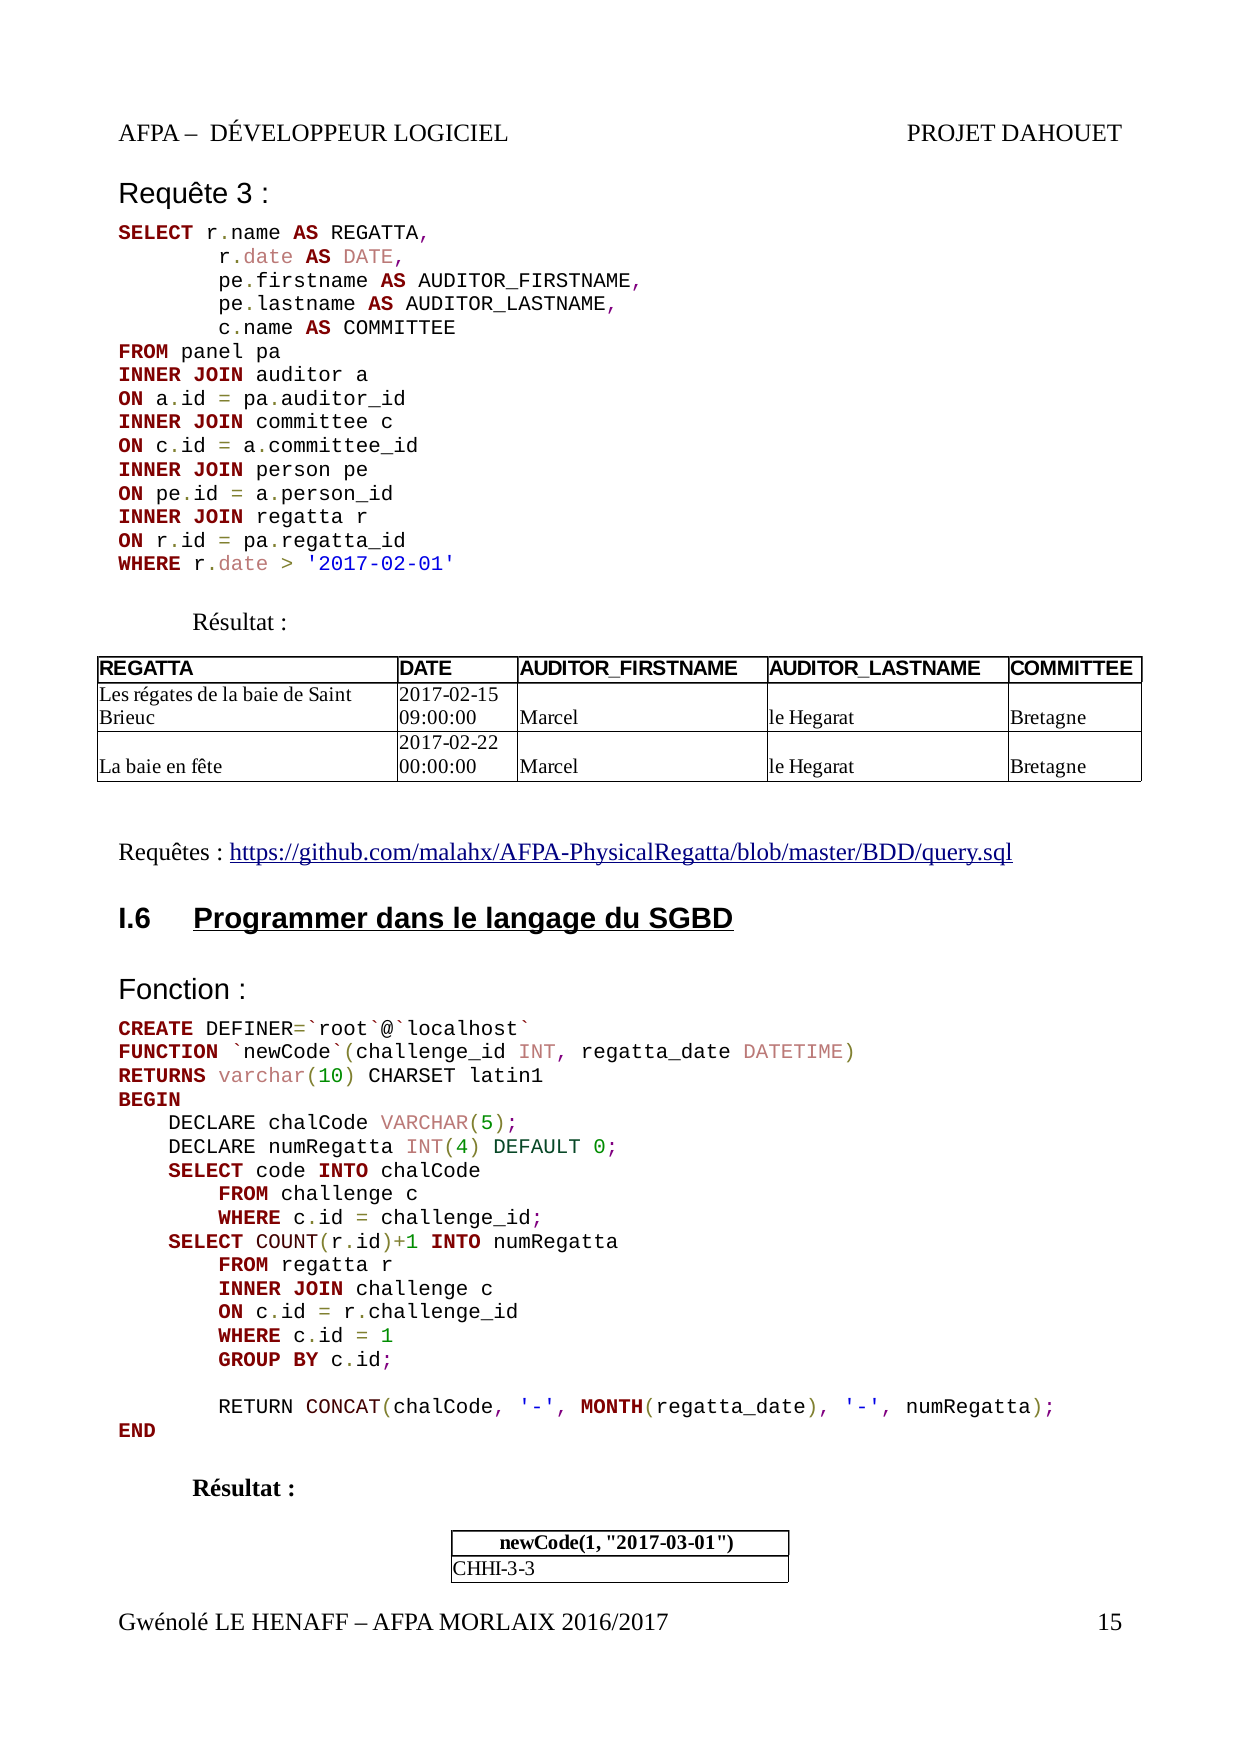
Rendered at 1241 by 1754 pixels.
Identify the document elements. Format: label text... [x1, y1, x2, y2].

text RETURNS varchar(10) CHARSET latin1 [118, 1065, 1122, 1089]
text DECLARE numRegatta INT(4) DEFAULT 0; [118, 1136, 1122, 1160]
text END [118, 1420, 1122, 1443]
text WHERE c.id = challenge_id; [118, 1207, 1122, 1231]
text FROM regatta r [118, 1254, 1122, 1278]
text INNER JOIN auditor a [118, 364, 1122, 388]
text FROM challenge c [118, 1183, 1122, 1207]
text ON c.id = r.challenge_id [118, 1302, 1122, 1325]
text SELECT COUNT(r.id)+1 INTO numRegatta [118, 1231, 1122, 1254]
text c.name AS COMMITTEE [118, 317, 1122, 341]
text ON c.id = a.committee_id [118, 435, 1122, 459]
text DECLARE chalCode VARCHAR(5); [118, 1112, 1122, 1136]
subtitle Fonction : [118, 972, 1122, 1005]
text WHERE r.date > '2017-02-01' [118, 553, 1122, 577]
text INNER JOIN regatta r [118, 506, 1122, 530]
text CREATE DEFINER=`root`@`localhost` [118, 1018, 1122, 1041]
text ON r.id = pa.regatta_id [118, 530, 1122, 553]
text Résultat : [118, 607, 1122, 635]
subtitle Programmer dans le langage du SGBD [118, 901, 1122, 934]
text INNER JOIN committee c [118, 412, 1122, 435]
text Requêtes : https://github.com/malahx/AFPA-PhysicalRegatta/blob/master/BDD/query.sql [118, 837, 1122, 866]
text FROM panel pa [118, 341, 1122, 364]
text r.date AS DATE, [118, 246, 1122, 270]
subtitle Requête 3 : [118, 176, 1122, 210]
text pe.firstname AS AUDITOR_FIRSTNAME, [118, 270, 1122, 293]
text FUNCTION `newCode`(challenge_id INT, regatta_date DATETIME) [118, 1041, 1122, 1065]
text WHERE c.id = 1 [118, 1325, 1122, 1349]
text BEGIN [118, 1089, 1122, 1112]
text ON a.id = pa.auditor_id [118, 388, 1122, 412]
text INNER JOIN challenge c [118, 1278, 1122, 1302]
text SELECT r.name AS REGATTA, [118, 222, 1122, 246]
text RETURN CONCAT(chalCode, '-', MONTH(regatta_date), '-', numRegatta); [118, 1396, 1122, 1420]
text SELECT code INTO chalCode [118, 1160, 1122, 1183]
text pe.lastname AS AUDITOR_LASTNAME, [118, 293, 1122, 317]
text GROUP BY c.id; [118, 1349, 1122, 1372]
text ON pe.id = a.person_id [118, 482, 1122, 506]
text Résultat : [118, 1473, 1122, 1502]
text INNER JOIN person pe [118, 459, 1122, 482]
